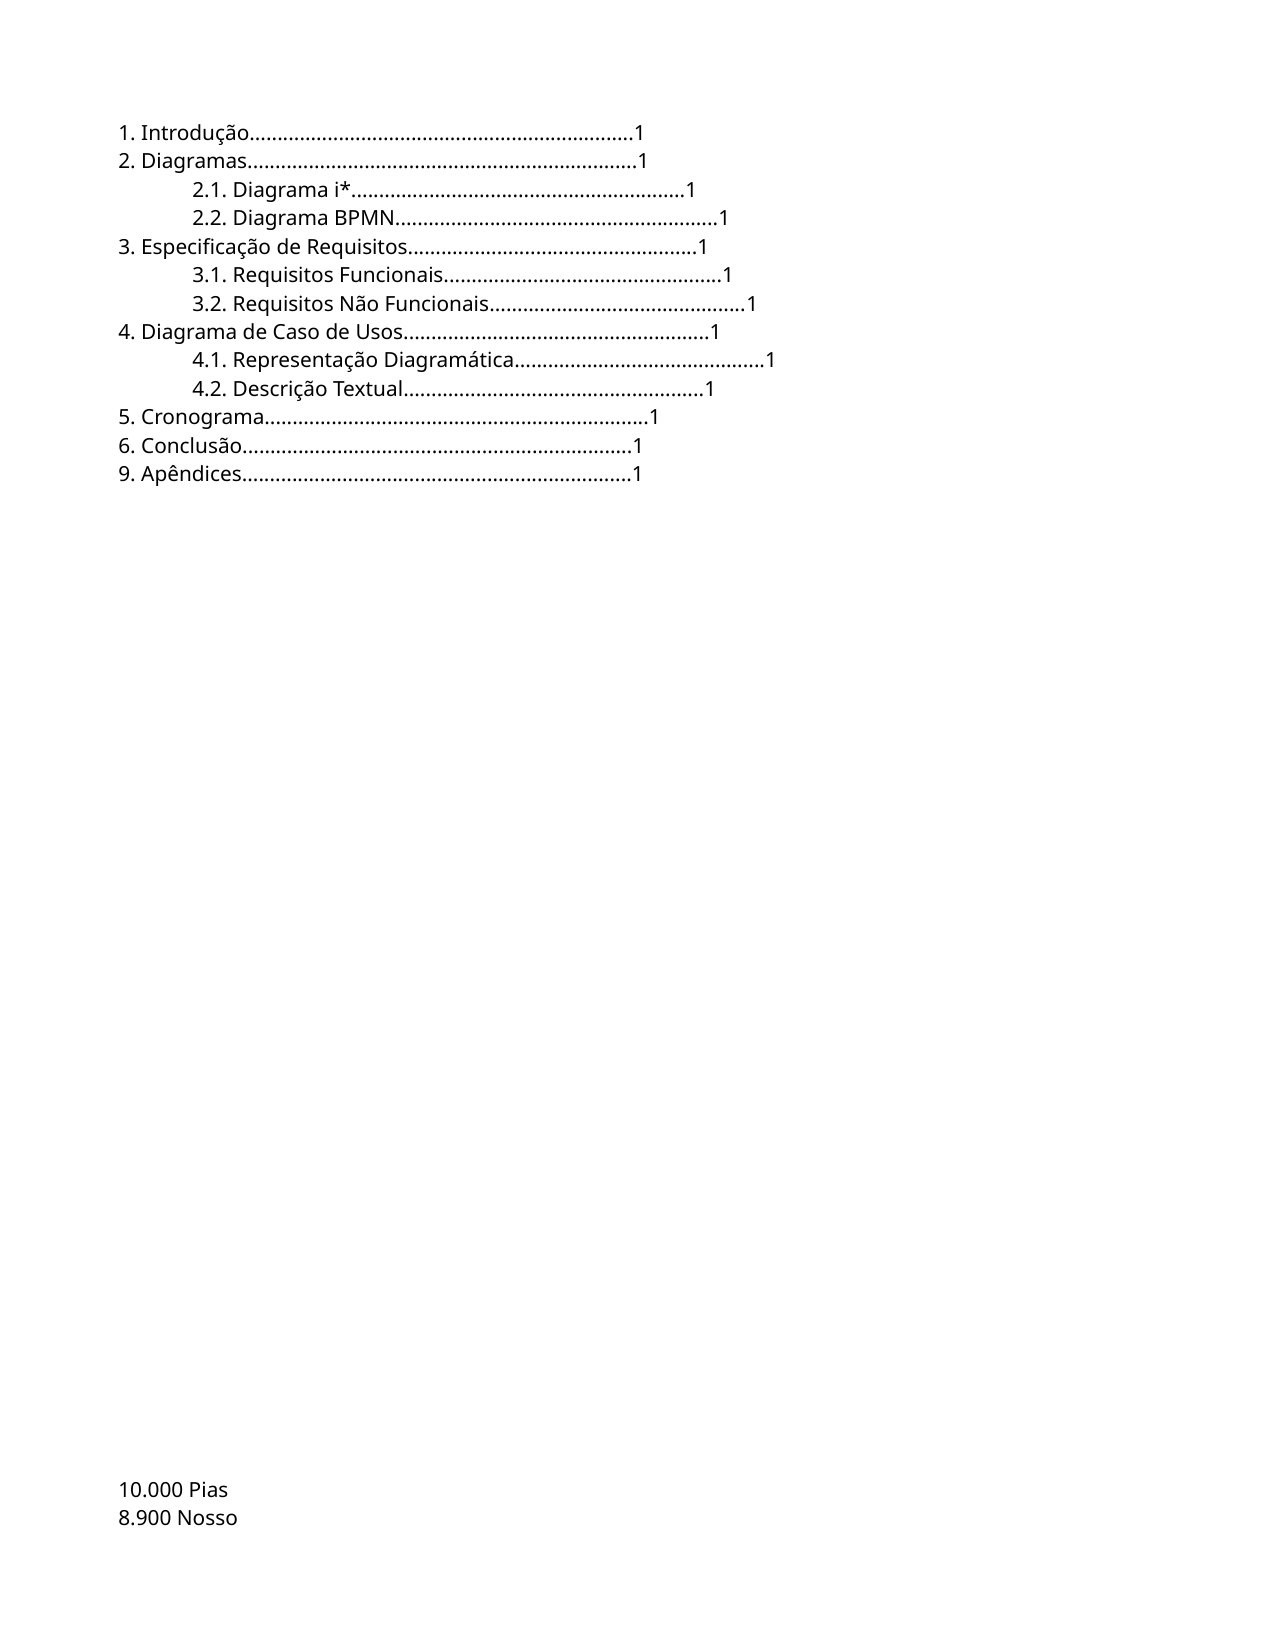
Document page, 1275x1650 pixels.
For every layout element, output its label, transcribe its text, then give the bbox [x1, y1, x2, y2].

text 3.1. Requisitos Funcionais..................................................1 [118, 260, 1157, 289]
text 3. Especificação de Requisitos....................................................1 [118, 232, 1157, 260]
text 5. Cronograma.....................................................................1 [118, 402, 1157, 431]
text 4. Diagrama de Caso de Usos.......................................................1 [118, 317, 1157, 346]
text 2.1. Diagrama i*............................................................1 [118, 175, 1157, 203]
text 9. Apêndices......................................................................1 [118, 459, 1157, 488]
text 1. Introdução.....................................................................1 [118, 118, 1157, 147]
text 6. Conclusão......................................................................1 [118, 431, 1157, 459]
text 4.2. Descrição Textual......................................................1 [118, 374, 1157, 402]
text 2.2. Diagrama BPMN..........................................................1 [118, 203, 1157, 232]
text 4.1. Representação Diagramática.............................................1 [118, 346, 1157, 374]
text 3.2. Requisitos Não Funcionais..............................................1 [118, 289, 1157, 317]
text 2. Diagramas......................................................................1 [118, 147, 1157, 175]
